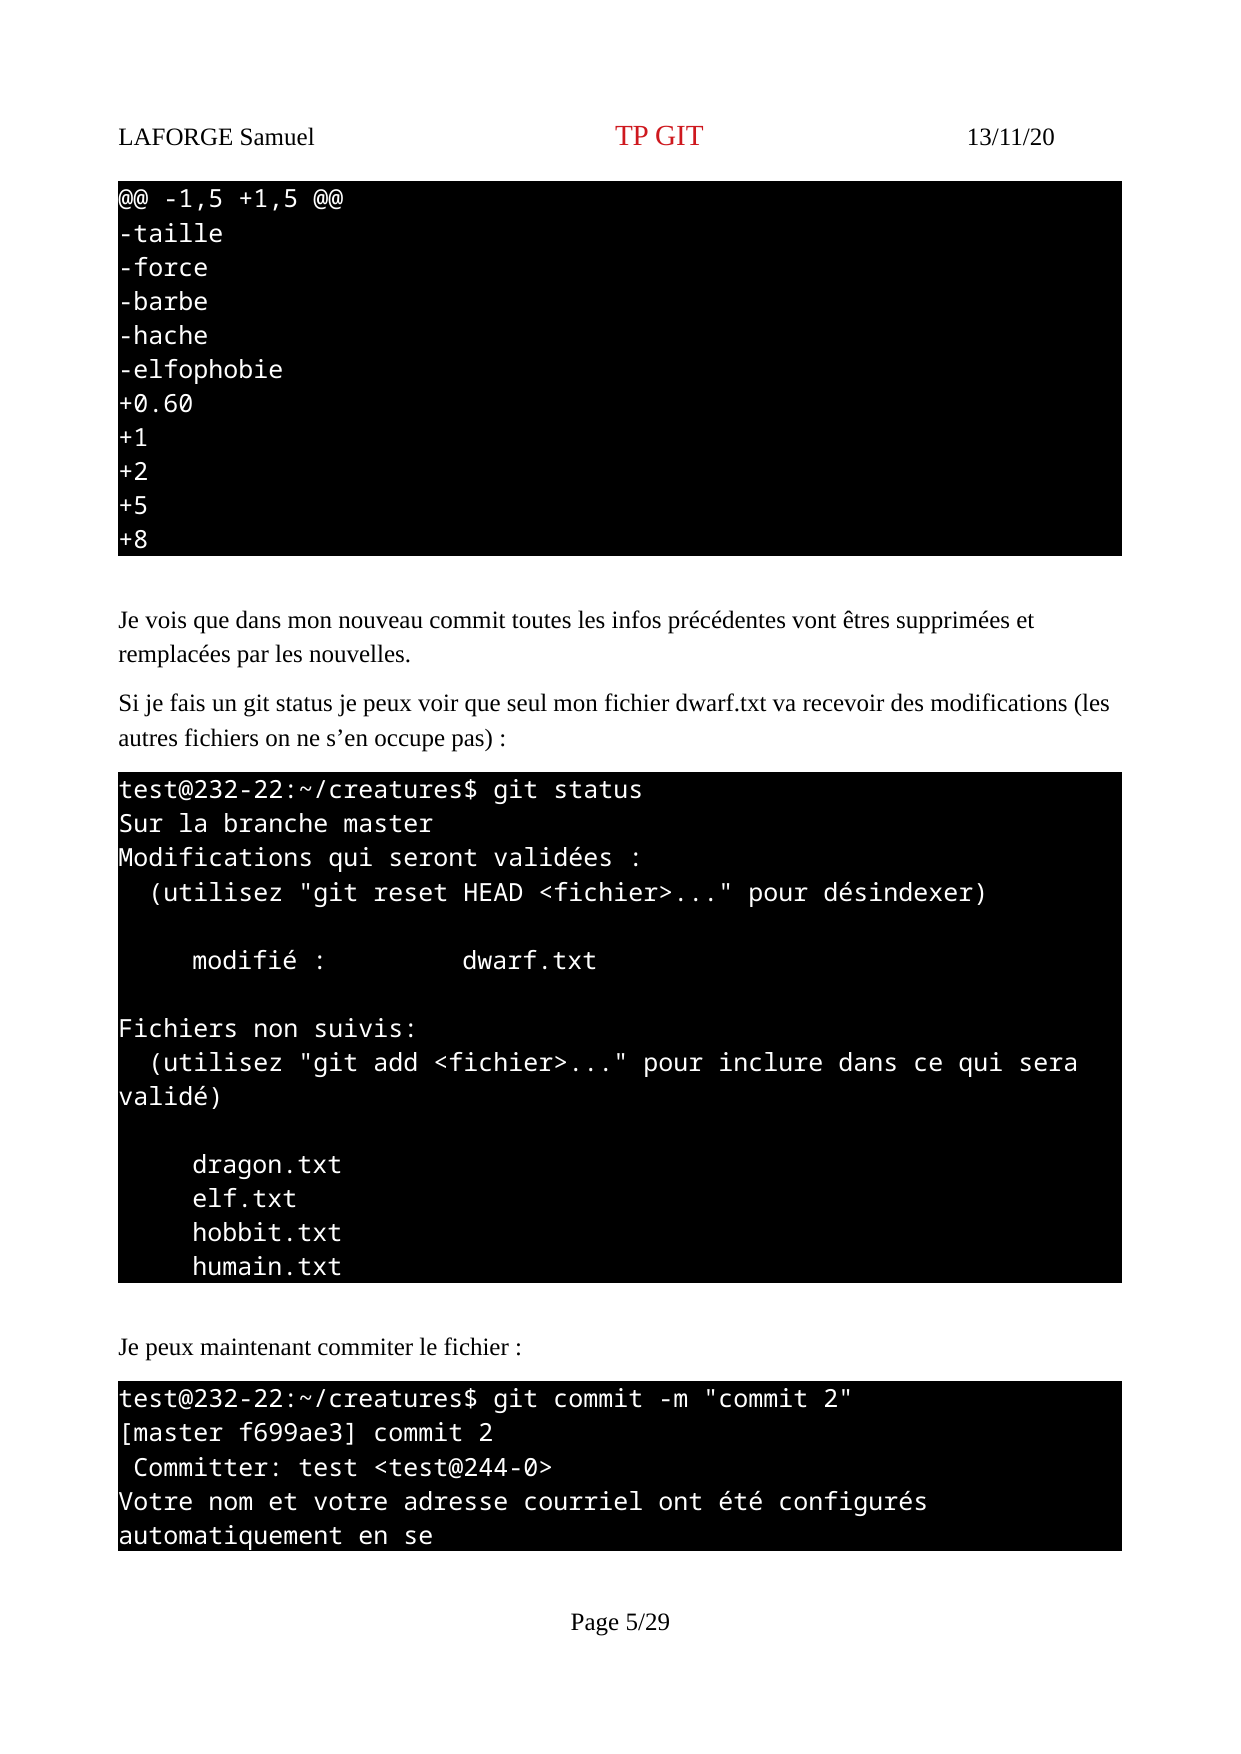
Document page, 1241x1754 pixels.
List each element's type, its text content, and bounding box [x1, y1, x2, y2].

text (utilisez "git add <fichier>..." pour inclure dans ce qui sera validé) [118, 1044, 1122, 1113]
text modifié : dwarf.txt [118, 942, 1122, 976]
text -force [118, 249, 1122, 283]
text (utilisez "git reset HEAD <fichier>..." pour désindexer) [118, 874, 1122, 908]
text test@232-22:~/creatures$ git commit -m "commit 2" [118, 1381, 1122, 1415]
text elf.txt [118, 1181, 1122, 1215]
text -elfophobie [118, 351, 1122, 386]
text dragon.txt [118, 1147, 1122, 1181]
text +0.60 [118, 386, 1122, 419]
text hobbit.txt [118, 1215, 1122, 1249]
text Je vois que dans mon nouveau commit toutes les infos précédentes vont êtres supprimées et remplacées par les nouvelles. [118, 605, 1122, 668]
text [master f699ae3] commit 2 [118, 1415, 1122, 1449]
text +1 [118, 419, 1122, 454]
text Votre nom et votre adresse courriel ont été configurés automatiquement en se [118, 1483, 1122, 1551]
text Je peux maintenant commiter le fichier : [118, 1332, 1122, 1361]
text Fichiers non suivis: [118, 1010, 1122, 1044]
text -taille [118, 215, 1122, 249]
text -hache [118, 317, 1122, 351]
text test@232-22:~/creatures$ git status [118, 772, 1122, 806]
text +8 [118, 522, 1122, 556]
text +5 [118, 488, 1122, 522]
text Si je fais un git status je peux voir que seul mon fichier dwarf.txt va recevoir des modifications (les autres fichiers on ne s’en occupe pas) : [118, 688, 1122, 752]
text +2 [118, 454, 1122, 488]
text Committer: test <test@244-0> [118, 1449, 1122, 1483]
text Modifications qui seront validées : [118, 840, 1122, 874]
text humain.txt [118, 1249, 1122, 1283]
text Sur la branche master [118, 806, 1122, 840]
text @@ -1,5 +1,5 @@ [118, 181, 1122, 215]
text -barbe [118, 283, 1122, 317]
